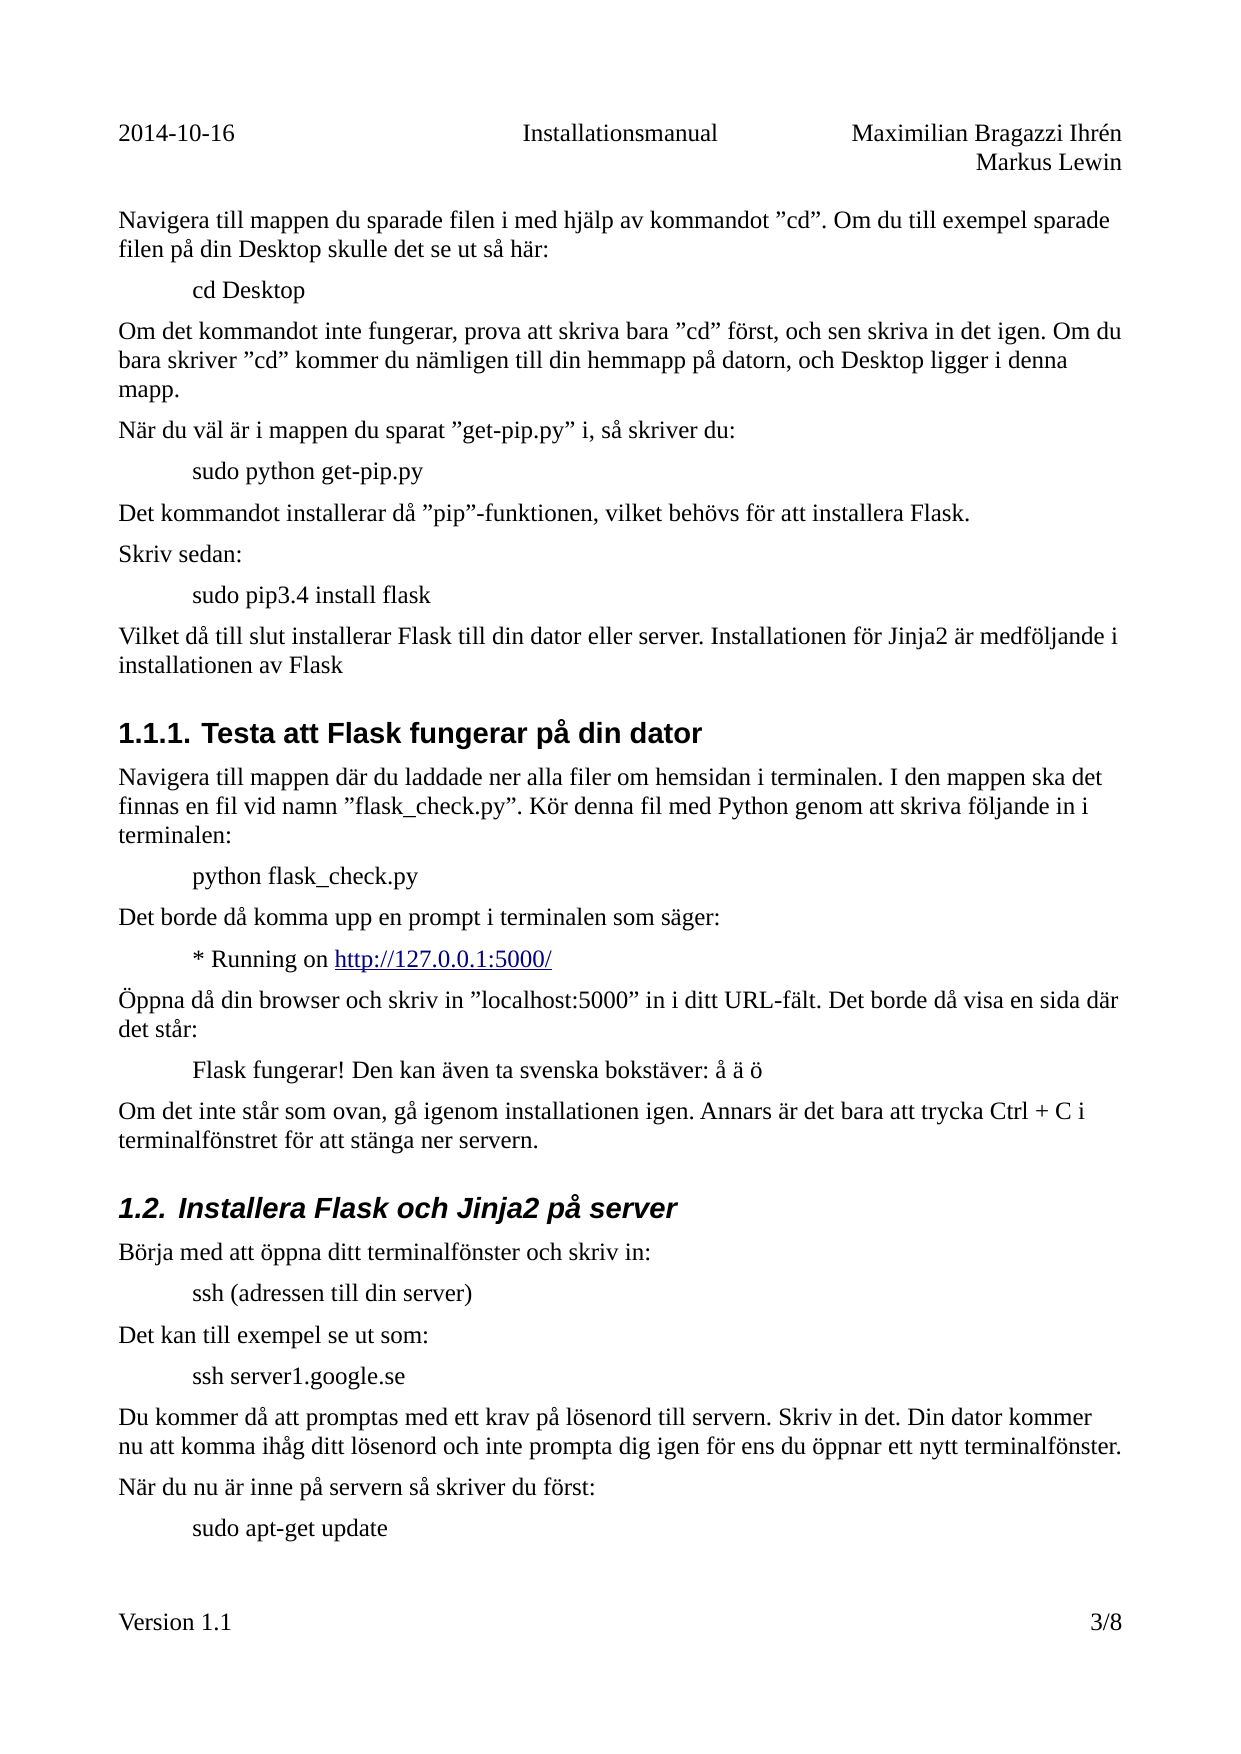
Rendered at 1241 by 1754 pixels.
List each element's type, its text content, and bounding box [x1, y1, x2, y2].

text Du kommer då att promptas med ett krav på lösenord till servern. Skriv in det. Din dator kommer nu att komma ihåg ditt lösenord och inte prompta dig igen för ens du öppnar ett nytt terminalfönster. [118, 1402, 1122, 1460]
text Vilket då till slut installerar Flask till din dator eller server. Installationen för Jinja2 är medföljande i installationen av Flask [118, 621, 1122, 679]
text sudo python get-pip.py [118, 456, 1122, 485]
text ssh (adressen till din server) [118, 1278, 1122, 1307]
text Skriv sedan: [118, 539, 1122, 568]
text sudo pip3.4 install flask [118, 580, 1122, 609]
subtitle Testa att Flask fungerar på din dator [118, 716, 1122, 750]
text cd Desktop [118, 275, 1122, 304]
text python flask_check.py [118, 861, 1122, 890]
text sudo apt-get update [118, 1513, 1122, 1542]
text ssh server1.google.se [118, 1361, 1122, 1390]
text Om det inte står som ovan, gå igenom installationen igen. Annars är det bara att trycka Ctrl + C i terminalfönstret för att stänga ner servern. [118, 1096, 1122, 1154]
text Flask fungerar! Den kan även ta svenska bokstäver: å ä ö [118, 1055, 1122, 1084]
text Om det kommandot inte fungerar, prova att skriva bara ”cd” först, och sen skriva in det igen. Om du bara skriver ”cd” kommer du nämligen till din hemmapp på datorn, och Desktop ligger i denna mapp. [118, 316, 1122, 403]
text Det kan till exempel se ut som: [118, 1320, 1122, 1348]
text Öppna då din browser och skriv in ”localhost:5000” in i ditt URL-fält. Det borde då visa en sida där det står: [118, 985, 1122, 1042]
text * Running on http://127.0.0.1:5000/ [118, 944, 1122, 972]
text Navigera till mappen du sparade filen i med hjälp av kommandot ”cd”. Om du till exempel sparade filen på din Desktop skulle det se ut så här: [118, 205, 1122, 263]
text När du väl är i mappen du sparat ”get-pip.py” i, så skriver du: [118, 415, 1122, 444]
text Navigera till mappen där du laddade ner alla filer om hemsidan i terminalen. I den mappen ska det finnas en fil vid namn ”flask_check.py”. Kör denna fil med Python genom att skriva följande in i terminalen: [118, 762, 1122, 849]
text Det borde då komma upp en prompt i terminalen som säger: [118, 902, 1122, 931]
subtitle Installera Flask och Jinja2 på server [118, 1191, 1122, 1225]
text Börja med att öppna ditt terminalfönster och skriv in: [118, 1237, 1122, 1266]
text Det kommandot installerar då ”pip”-funktionen, vilket behövs för att installera Flask. [118, 498, 1122, 526]
text När du nu är inne på servern så skriver du först: [118, 1472, 1122, 1501]
